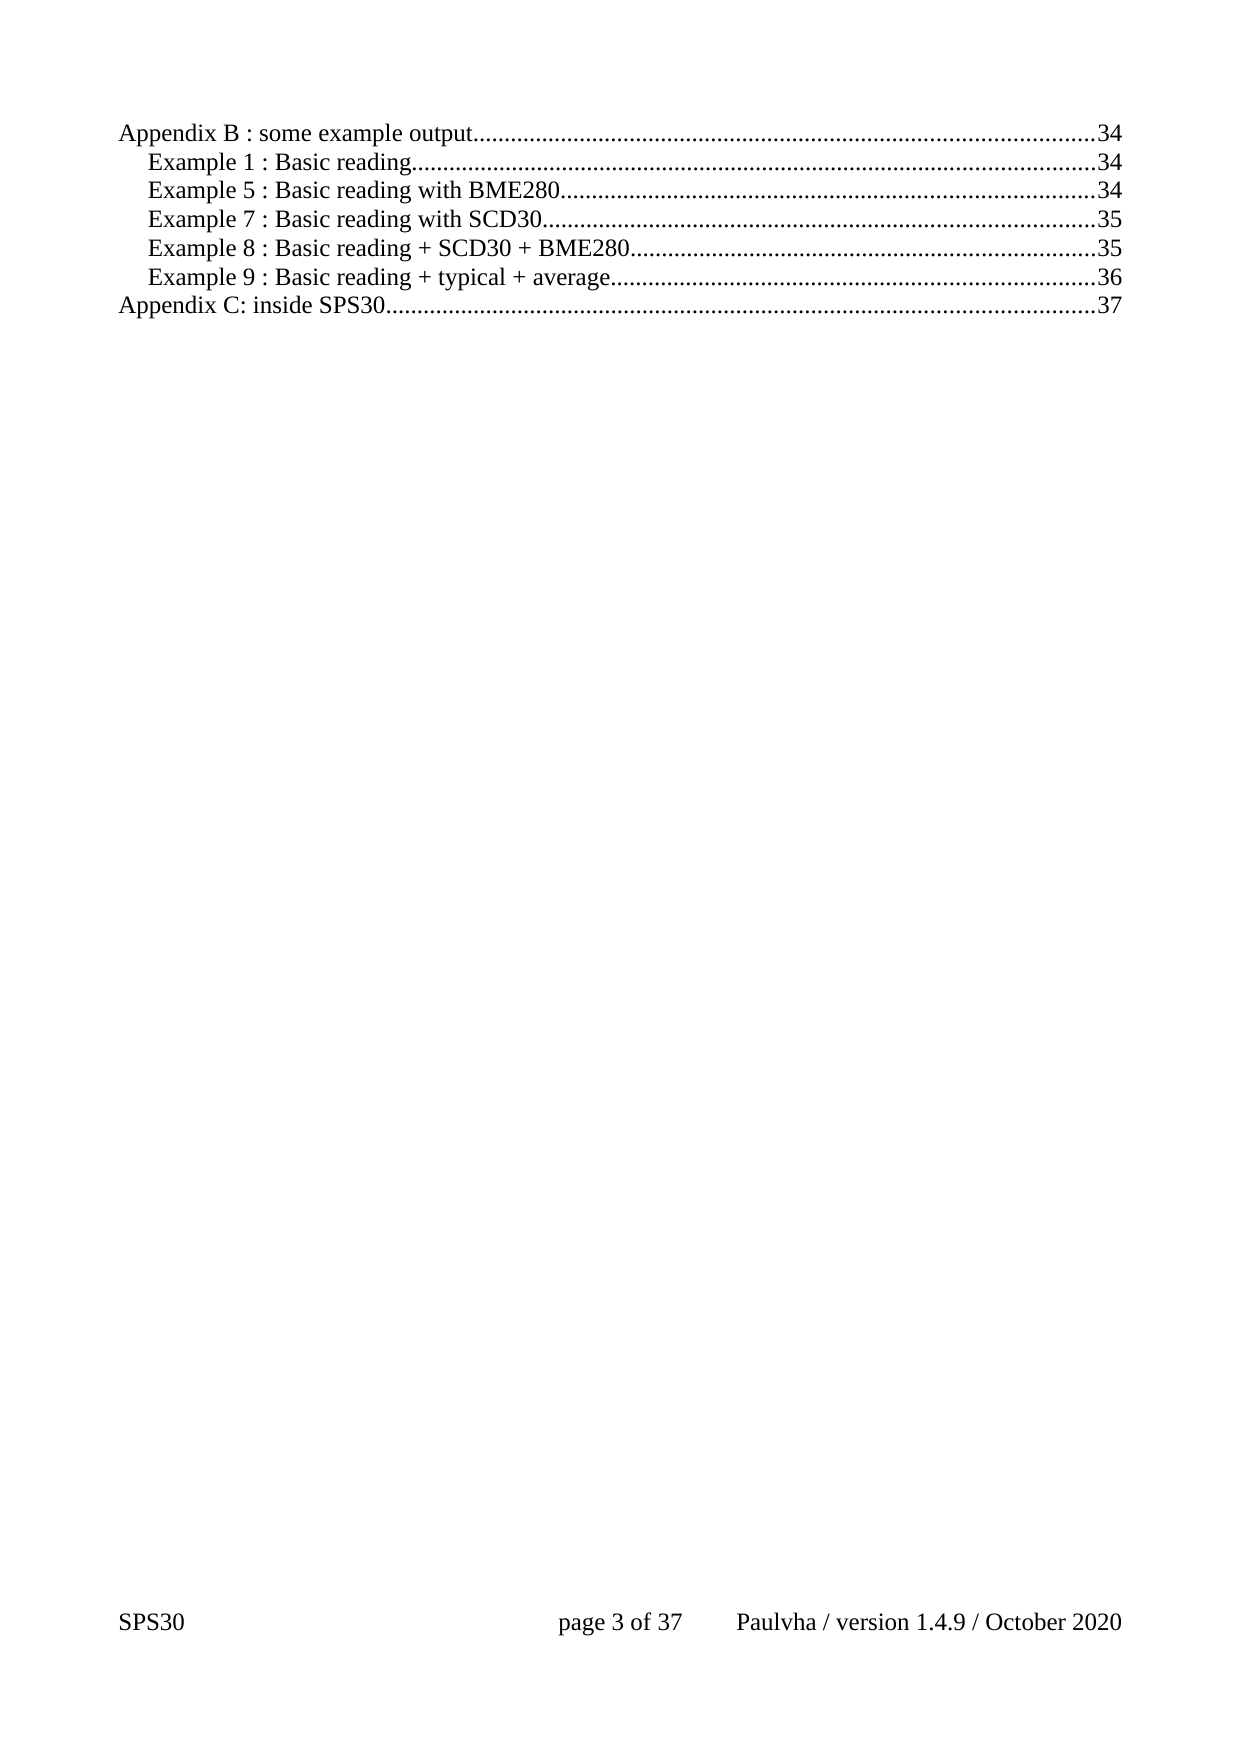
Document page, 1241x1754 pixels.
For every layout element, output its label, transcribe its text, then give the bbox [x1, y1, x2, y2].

text Example 8 : Basic reading + SCD30 + BME280 35 [148, 233, 1122, 262]
text Example 9 : Basic reading + typical + average 36 [148, 262, 1122, 291]
text Example 7 : Basic reading with SCD30 35 [148, 204, 1122, 233]
text Appendix B : some example output 34 [118, 118, 1122, 147]
text Example 5 : Basic reading with BME280 34 [148, 176, 1122, 204]
text Appendix C: inside SPS30 37 [118, 291, 1122, 319]
text Example 1 : Basic reading 34 [148, 147, 1122, 176]
